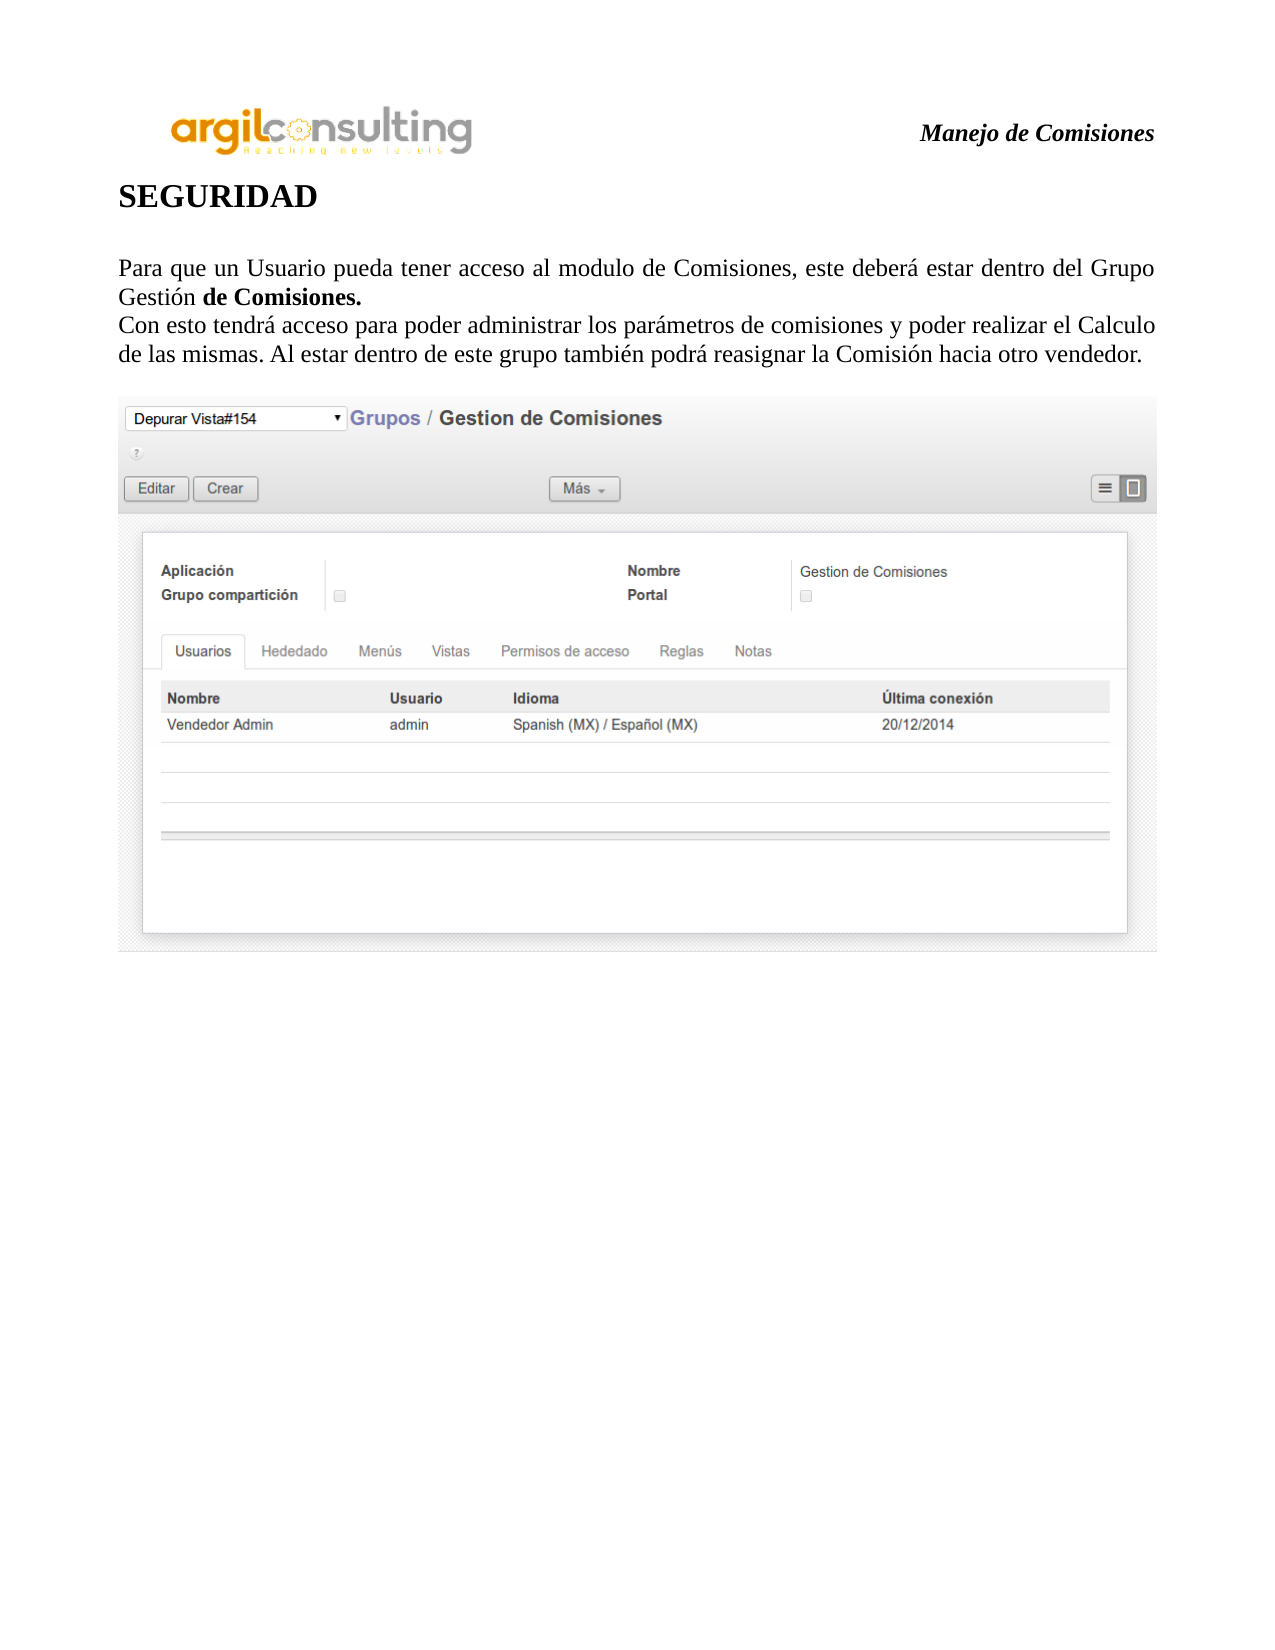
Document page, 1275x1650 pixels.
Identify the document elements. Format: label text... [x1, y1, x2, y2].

text Para que un Usuario pueda tener acceso al modulo de Comisiones, este deberá estar dentro del Grupo Gestión de Comisiones. [118, 253, 1157, 311]
text Con esto tendrá acceso para poder administrar los parámetros de comisiones y poder realizar el Calculo de las mismas. Al estar dentro de este grupo también podrá reasignar la Comisión hacia otro vendedor. [118, 311, 1157, 368]
picture [153, 99, 487, 161]
text SEGURIDAD [118, 176, 1157, 215]
picture [118, 396, 1157, 972]
